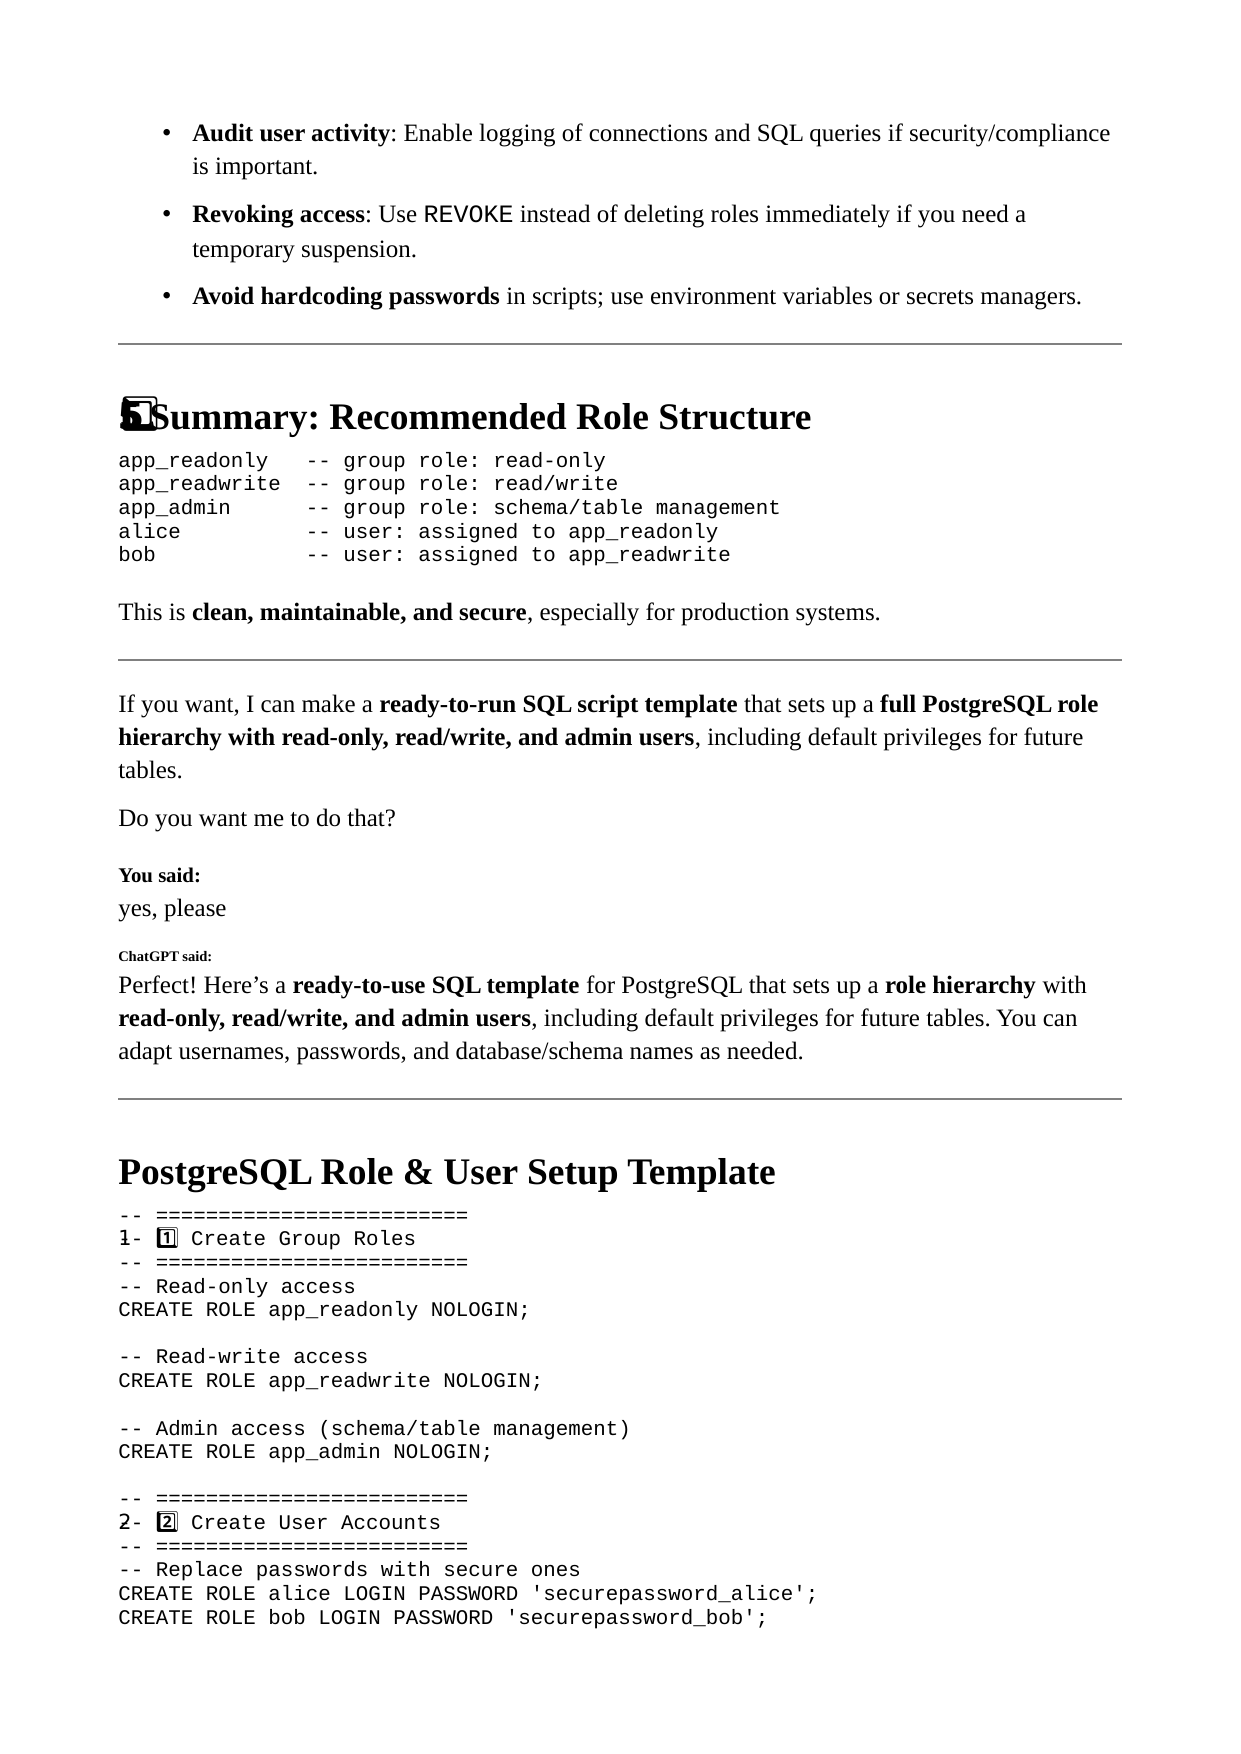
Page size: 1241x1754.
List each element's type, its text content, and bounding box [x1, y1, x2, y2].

text -- ========================= [118, 1252, 1122, 1276]
text This is clean, maintainable, and secure, especially for production systems. [118, 597, 1122, 626]
text -- ========================= [118, 1536, 1122, 1559]
subtitle ChatGPT said: [118, 947, 1122, 964]
text CREATE ROLE app_readwrite NOLOGIN; [118, 1370, 1122, 1394]
subtitle 5️⃣ Summary: Recommended Role Structure [118, 394, 1122, 437]
text Perfect! Here’s a ready-to-use SQL template for PostgreSQL that sets up a role hierarchy with read-only, read/write, and admin users, including default privileges for future tables. You can adapt usernames, passwords, and database/schema names as needed. [118, 970, 1122, 1065]
text app_readwrite -- group role: read/write [118, 473, 1122, 497]
text app_readonly -- group role: read-only [118, 450, 1122, 473]
subtitle You said: [118, 863, 1122, 887]
subtitle PostgreSQL Role & User Setup Template [118, 1149, 1122, 1192]
list Avoid hardcoding passwords in scripts; use environment variables or secrets managers. [162, 281, 1122, 310]
text CREATE ROLE app_readonly NOLOGIN; [118, 1299, 1122, 1323]
text CREATE ROLE alice LOGIN PASSWORD 'securepassword_alice'; [118, 1583, 1122, 1607]
text CREATE ROLE bob LOGIN PASSWORD 'securepassword_bob'; [118, 1607, 1122, 1630]
text -- Read-write access [118, 1347, 1122, 1370]
text app_admin -- group role: schema/table management [118, 497, 1122, 521]
text yes, please [118, 893, 1122, 922]
text -- Read-only access [118, 1276, 1122, 1299]
text If you want, I can make a ready-to-run SQL script template that sets up a full PostgreSQL role hierarchy with read-only, read/write, and admin users, including default privileges for future tables. [118, 689, 1122, 784]
list Revoking access: Use REVOKE instead of deleting roles immediately if you need a temporary suspension. [162, 199, 1122, 263]
text -- 2️⃣ Create User Accounts [118, 1512, 1122, 1536]
text -- Replace passwords with secure ones [118, 1559, 1122, 1583]
text CREATE ROLE app_admin NOLOGIN; [118, 1441, 1122, 1465]
text -- Admin access (schema/table management) [118, 1417, 1122, 1441]
list Audit user activity: Enable logging of connections and SQL queries if security/compliance is important. [162, 118, 1122, 180]
text -- 1️⃣ Create Group Roles [118, 1228, 1122, 1252]
text -- ========================= [118, 1488, 1122, 1512]
text -- ========================= [118, 1205, 1122, 1228]
text Do you want me to do that? [118, 803, 1122, 832]
text bob -- user: assigned to app_readwrite [118, 544, 1122, 568]
text alice -- user: assigned to app_readonly [118, 521, 1122, 544]
